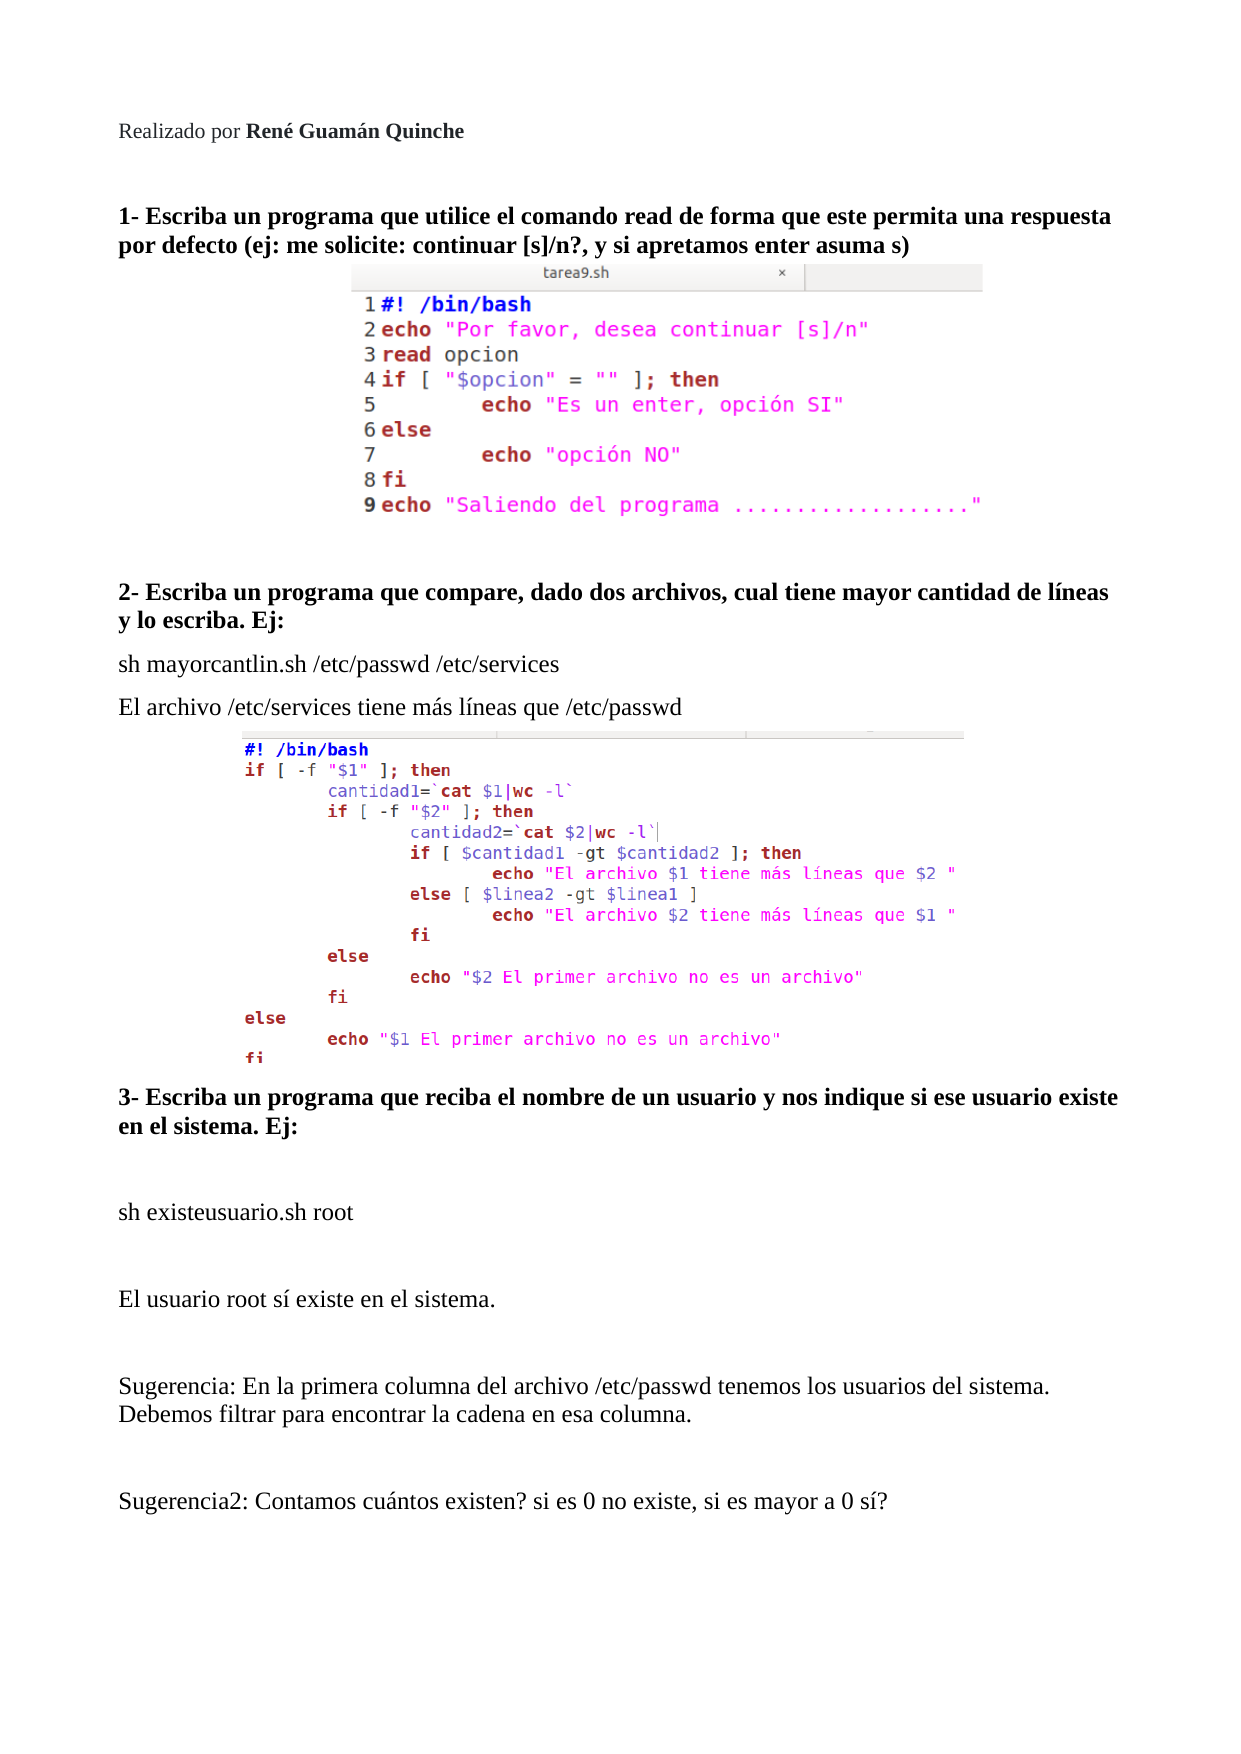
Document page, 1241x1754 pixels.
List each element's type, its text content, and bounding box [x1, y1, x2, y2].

text 3- Escriba un programa que reciba el nombre de un usuario y nos indique si ese usuario existe en el sistema. Ej: [118, 1082, 1122, 1139]
picture [242, 731, 964, 1063]
text 2- Escriba un programa que compare, dado dos archivos, cual tiene mayor cantidad de líneas y lo escriba. Ej: [118, 577, 1122, 634]
picture [351, 264, 528, 542]
text El archivo /etc/services tiene más líneas que /etc/passwd [118, 692, 1122, 721]
text El usuario root sí existe en el sistema. [118, 1284, 1122, 1313]
text sh existeusuario.sh root [118, 1197, 1122, 1226]
text 1- Escriba un programa que utilice el comando read de forma que este permita una respuesta por defecto (ej: me solicite: continuar [s]/n?, y si apretamos enter asuma s) [118, 201, 1122, 259]
text sh mayorcantlin.sh /etc/passwd /etc/services [118, 649, 1122, 677]
text Sugerencia: En la primera columna del archivo /etc/passwd tenemos los usuarios del sistema. Debemos filtrar para encontrar la cadena en esa columna. [118, 1371, 1122, 1428]
text Sugerencia2: Contamos cuántos existen? si es 0 no existe, si es mayor a 0 sí? [118, 1486, 1122, 1515]
text Realizado por René Guamán Quinche [118, 118, 1122, 143]
